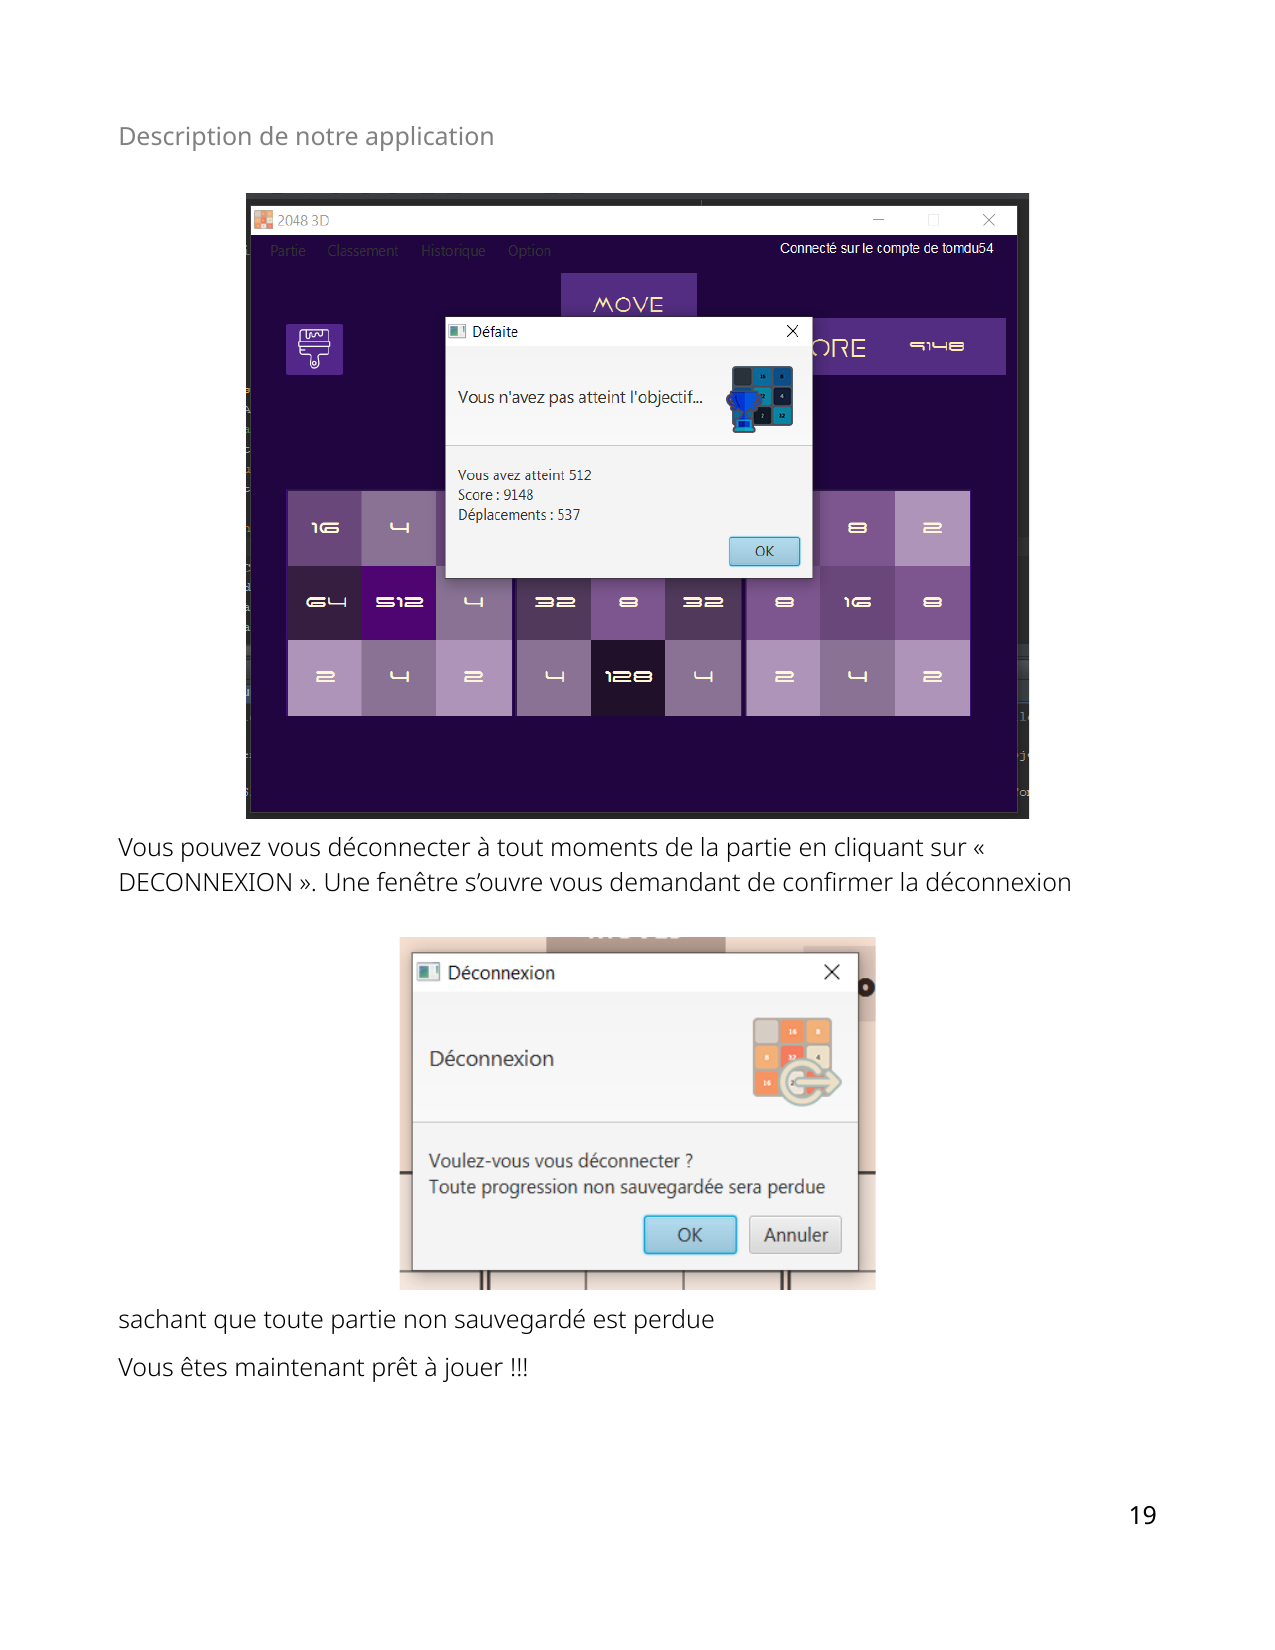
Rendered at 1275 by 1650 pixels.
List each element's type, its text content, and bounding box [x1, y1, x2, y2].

text Vous êtes maintenant prêt à jouer !!! [118, 1350, 1157, 1384]
picture [246, 193, 1030, 819]
picture [399, 937, 876, 1290]
text Vous pouvez vous déconnecter à tout moments de la partie en cliquant sur « DECONNEXION ». Une fenêtre s’ouvre vous demandant de confirmer la déconnexion sachant que toute partie non sauvegardé est perdue [118, 182, 1157, 1335]
